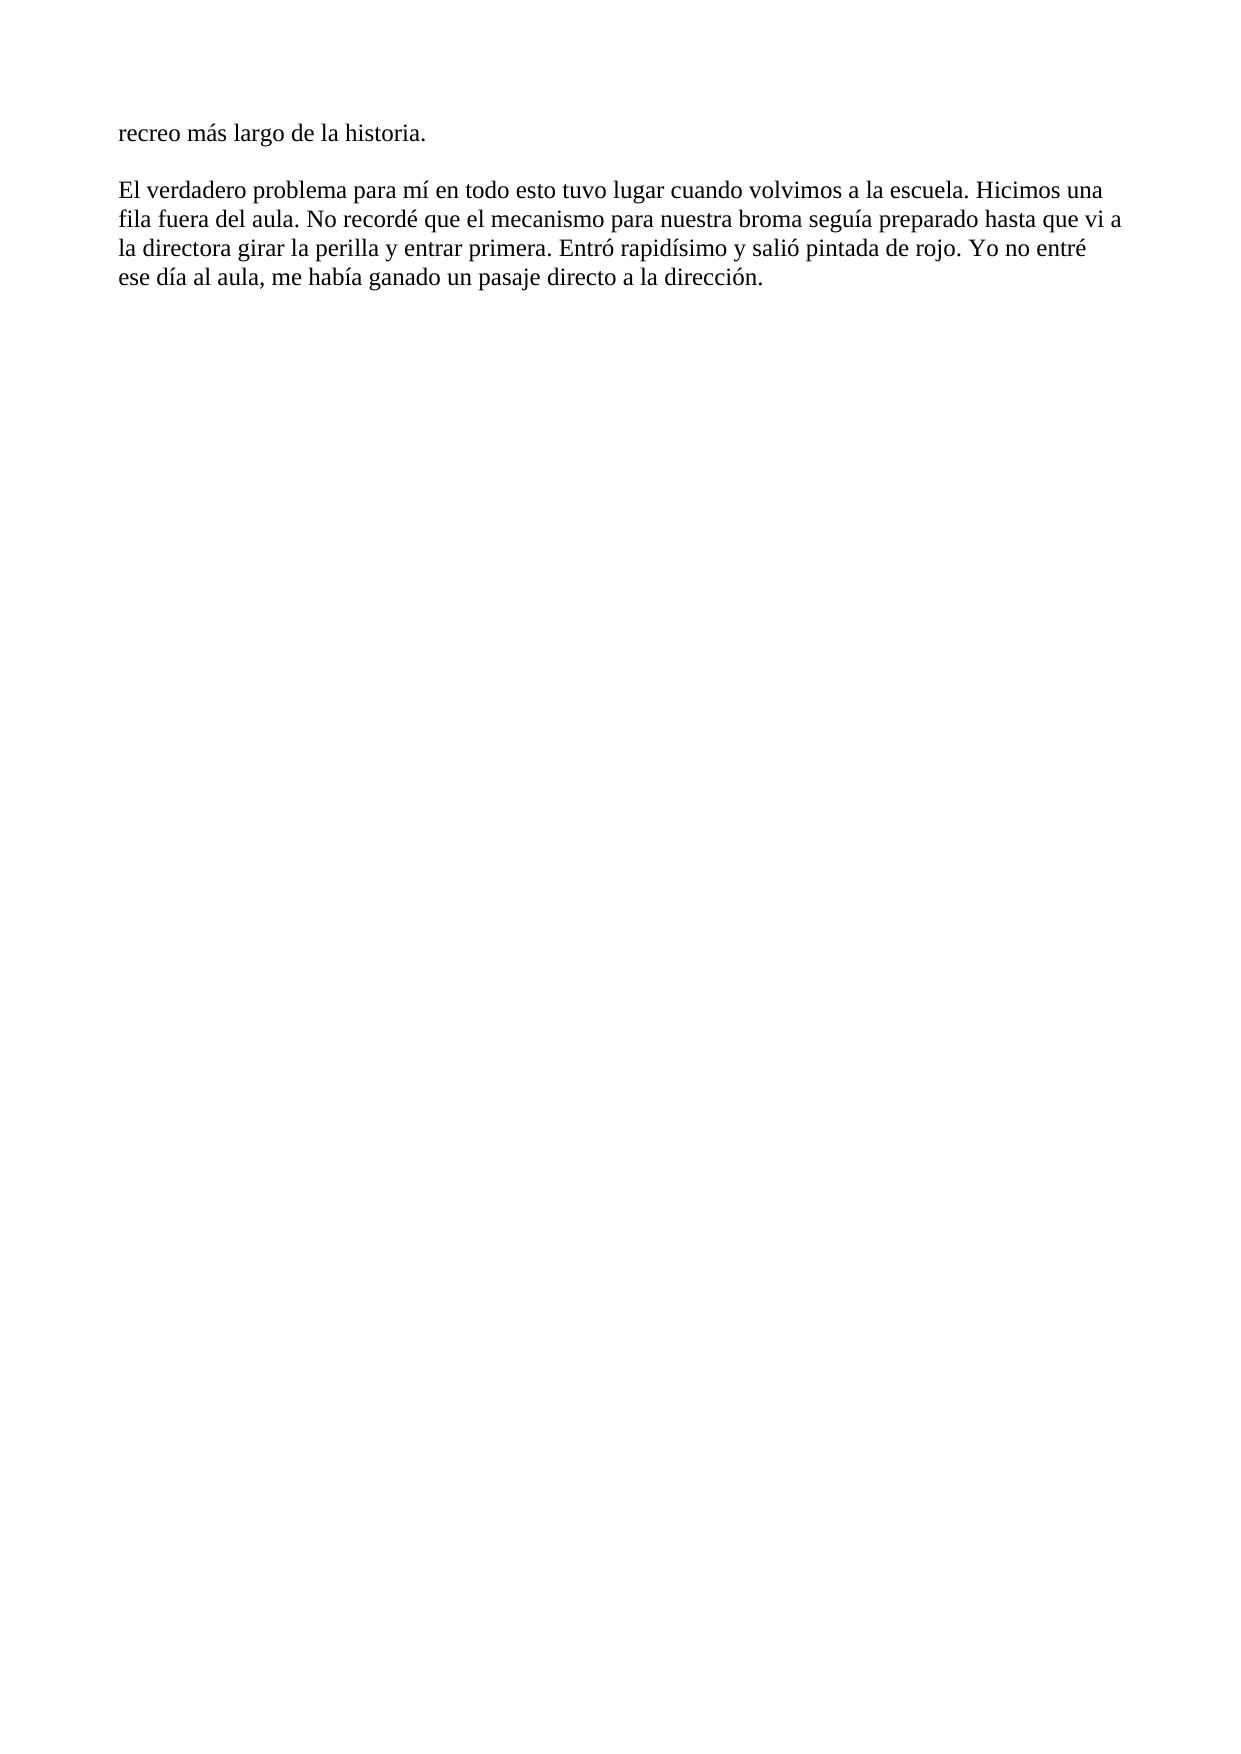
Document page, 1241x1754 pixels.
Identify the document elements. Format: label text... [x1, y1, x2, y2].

text El verdadero problema para mí en todo esto tuvo lugar cuando volvimos a la escuela. Hicimos una fila fuera del aula. No recordé que el mecanismo para nuestra broma seguía preparado hasta que vi a la directora girar la perilla y entrar primera. Entró rapidísimo y salió pintada de rojo. Yo no entré ese día al aula, me había ganado un pasaje directo a la dirección. [118, 176, 1122, 291]
text recreo más largo de la historia. [118, 118, 1122, 147]
